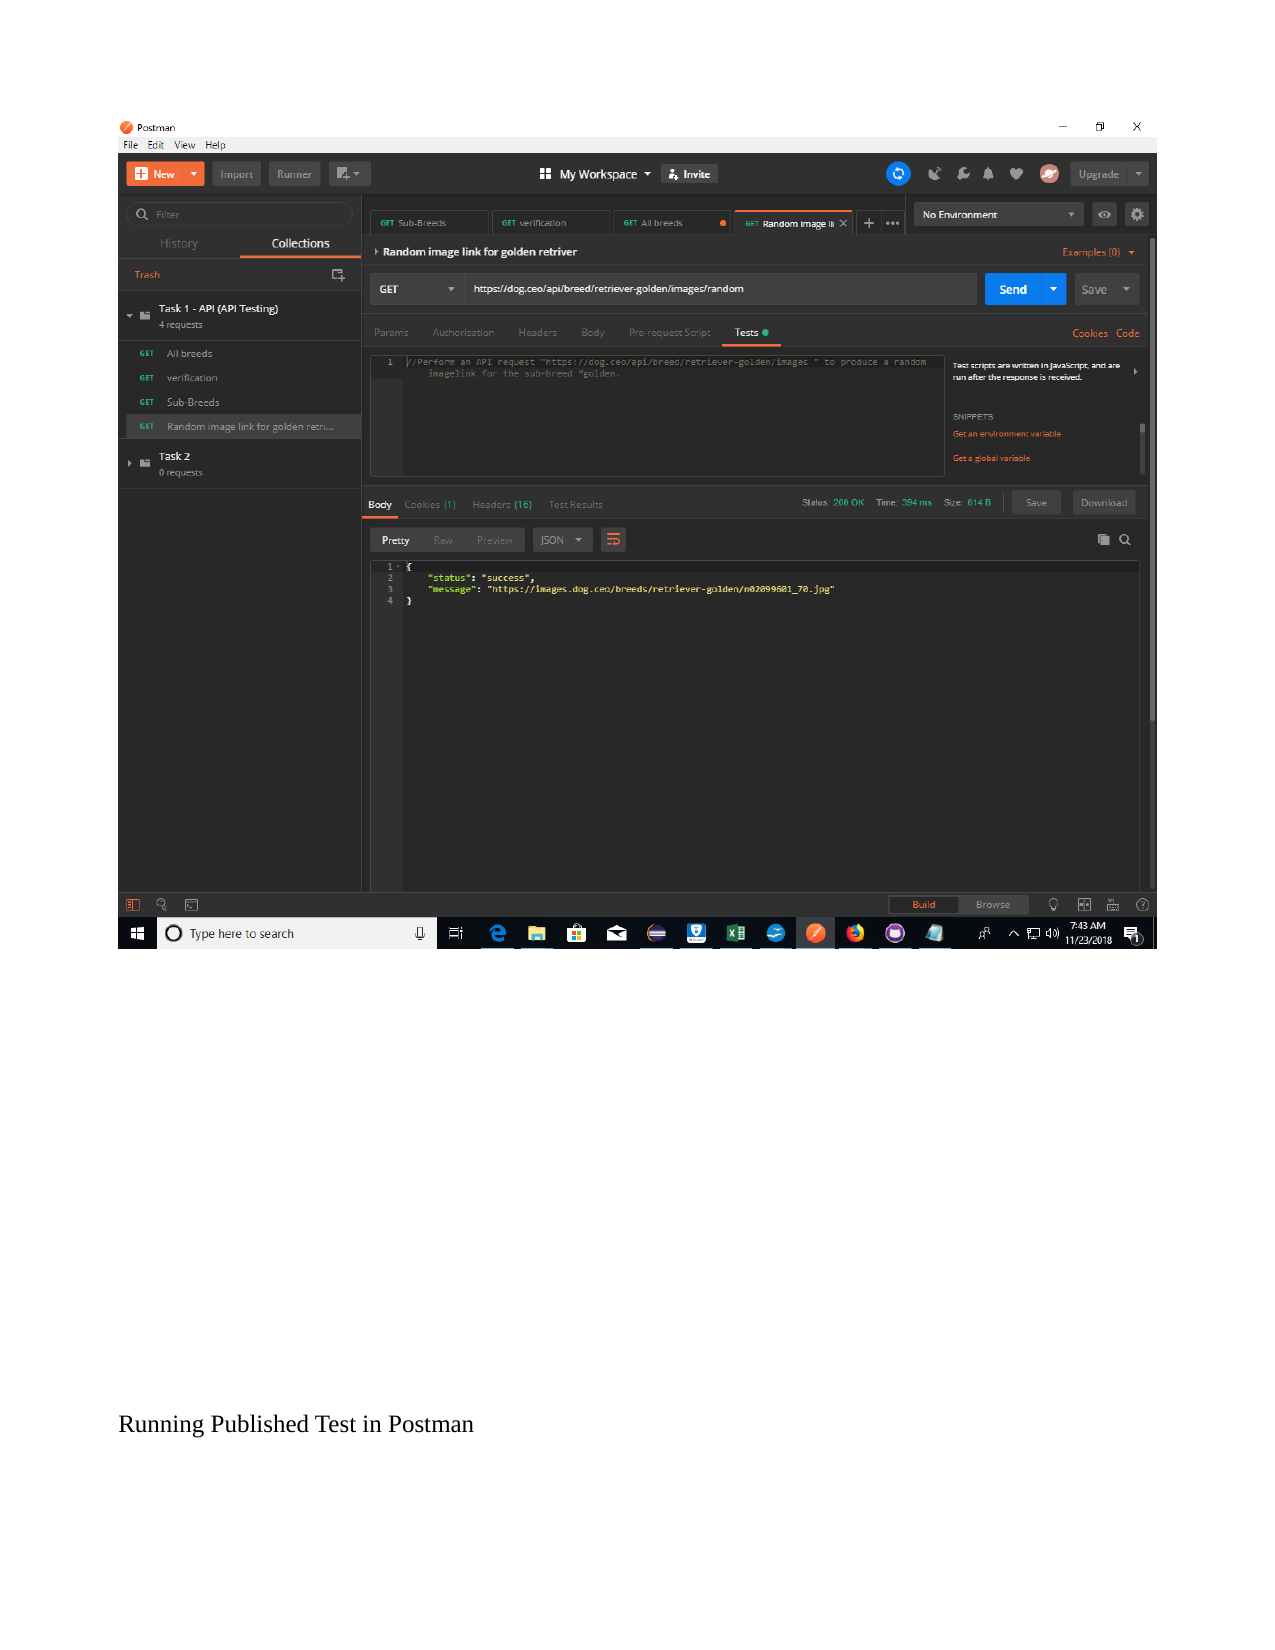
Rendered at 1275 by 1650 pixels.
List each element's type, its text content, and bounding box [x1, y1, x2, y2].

picture [118, 118, 1157, 949]
text Running Published Test in Postman [118, 1409, 1157, 1438]
